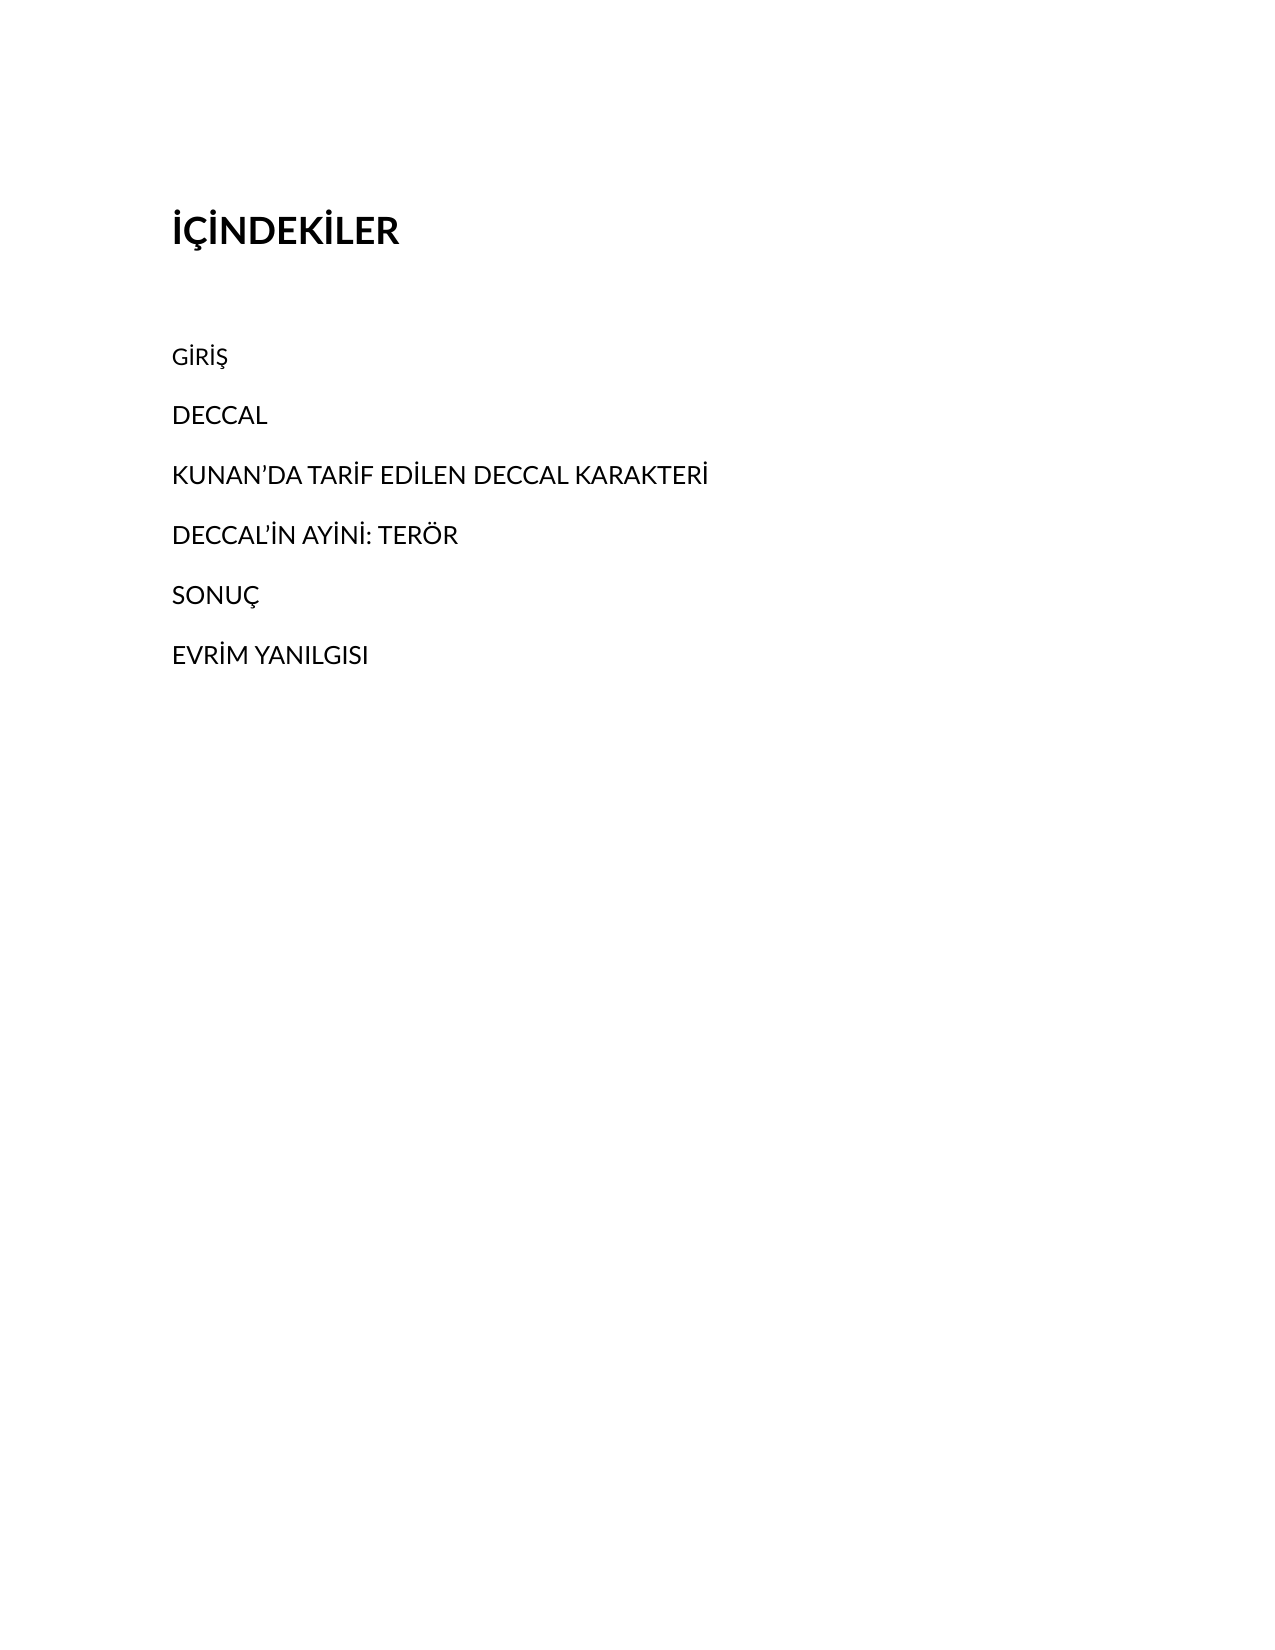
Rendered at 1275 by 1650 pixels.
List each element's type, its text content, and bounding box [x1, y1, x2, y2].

text İÇİNDEKİLER [112, 208, 1145, 253]
text DECCAL’İN AYİNİ: TERÖR [172, 520, 1145, 550]
text DECCAL [172, 400, 1145, 430]
text EVRİM YANILGISI [172, 640, 1145, 670]
text GİRİŞ [112, 343, 1145, 370]
text SONUÇ [172, 580, 1145, 610]
text KUNAN’DA TARİF EDİLEN DECCAL KARAKTERİ [172, 460, 1145, 490]
